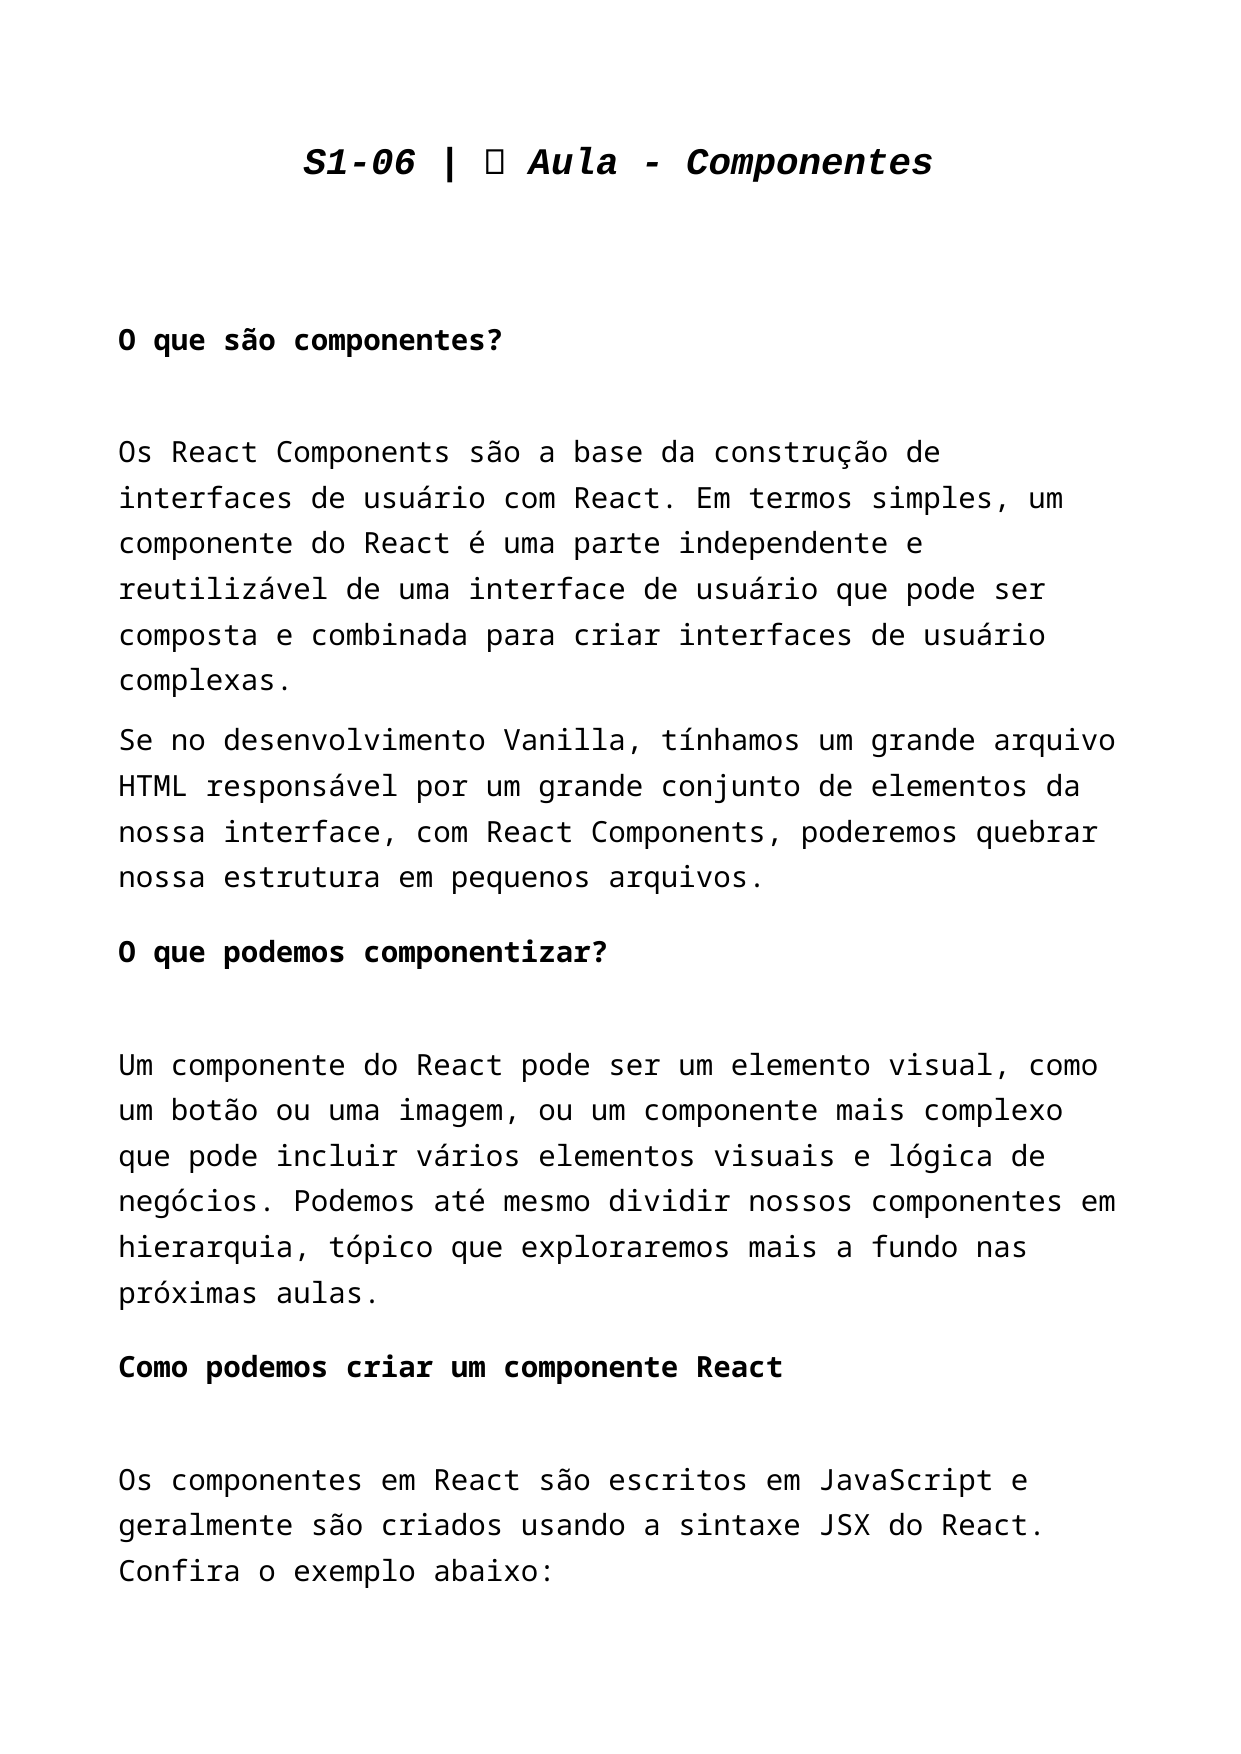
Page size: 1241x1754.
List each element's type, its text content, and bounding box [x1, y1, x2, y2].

subtitle O que podemos componentizar? [118, 931, 1122, 971]
subtitle ⁠Como podemos criar um componente React [118, 1347, 1122, 1386]
subtitle O que são componentes? [118, 319, 1122, 359]
text Um componente do React pode ser um elemento visual, como um botão ou uma imagem, ou um componente mais complexo que pode incluir vários elementos visuais e lógica de negócios. Podemos até mesmo dividir nossos componentes em hierarquia, tópico que exploraremos mais a fundo nas próximas aulas. [118, 1044, 1122, 1312]
text Se no desenvolvimento Vanilla, tínhamos um grande arquivo HTML responsável por um grande conjunto de elementos da nossa interface, com React Components, poderemos quebrar nossa estrutura em pequenos arquivos. [118, 720, 1122, 896]
text Os componentes em React são escritos em JavaScript e geralmente são criados usando a sintaxe JSX do React. Confira o exemplo abaixo: [118, 1459, 1122, 1590]
text Os React Components são a base da construção de interfaces de usuário com React. Em termos simples, um componente do React é uma parte independente e reutilizável de uma interface de usuário que pode ser composta e combinada para criar interfaces de usuário complexas. [118, 431, 1122, 699]
subtitle S1-06 | 📘 Aula - Componentes [118, 143, 1122, 186]
